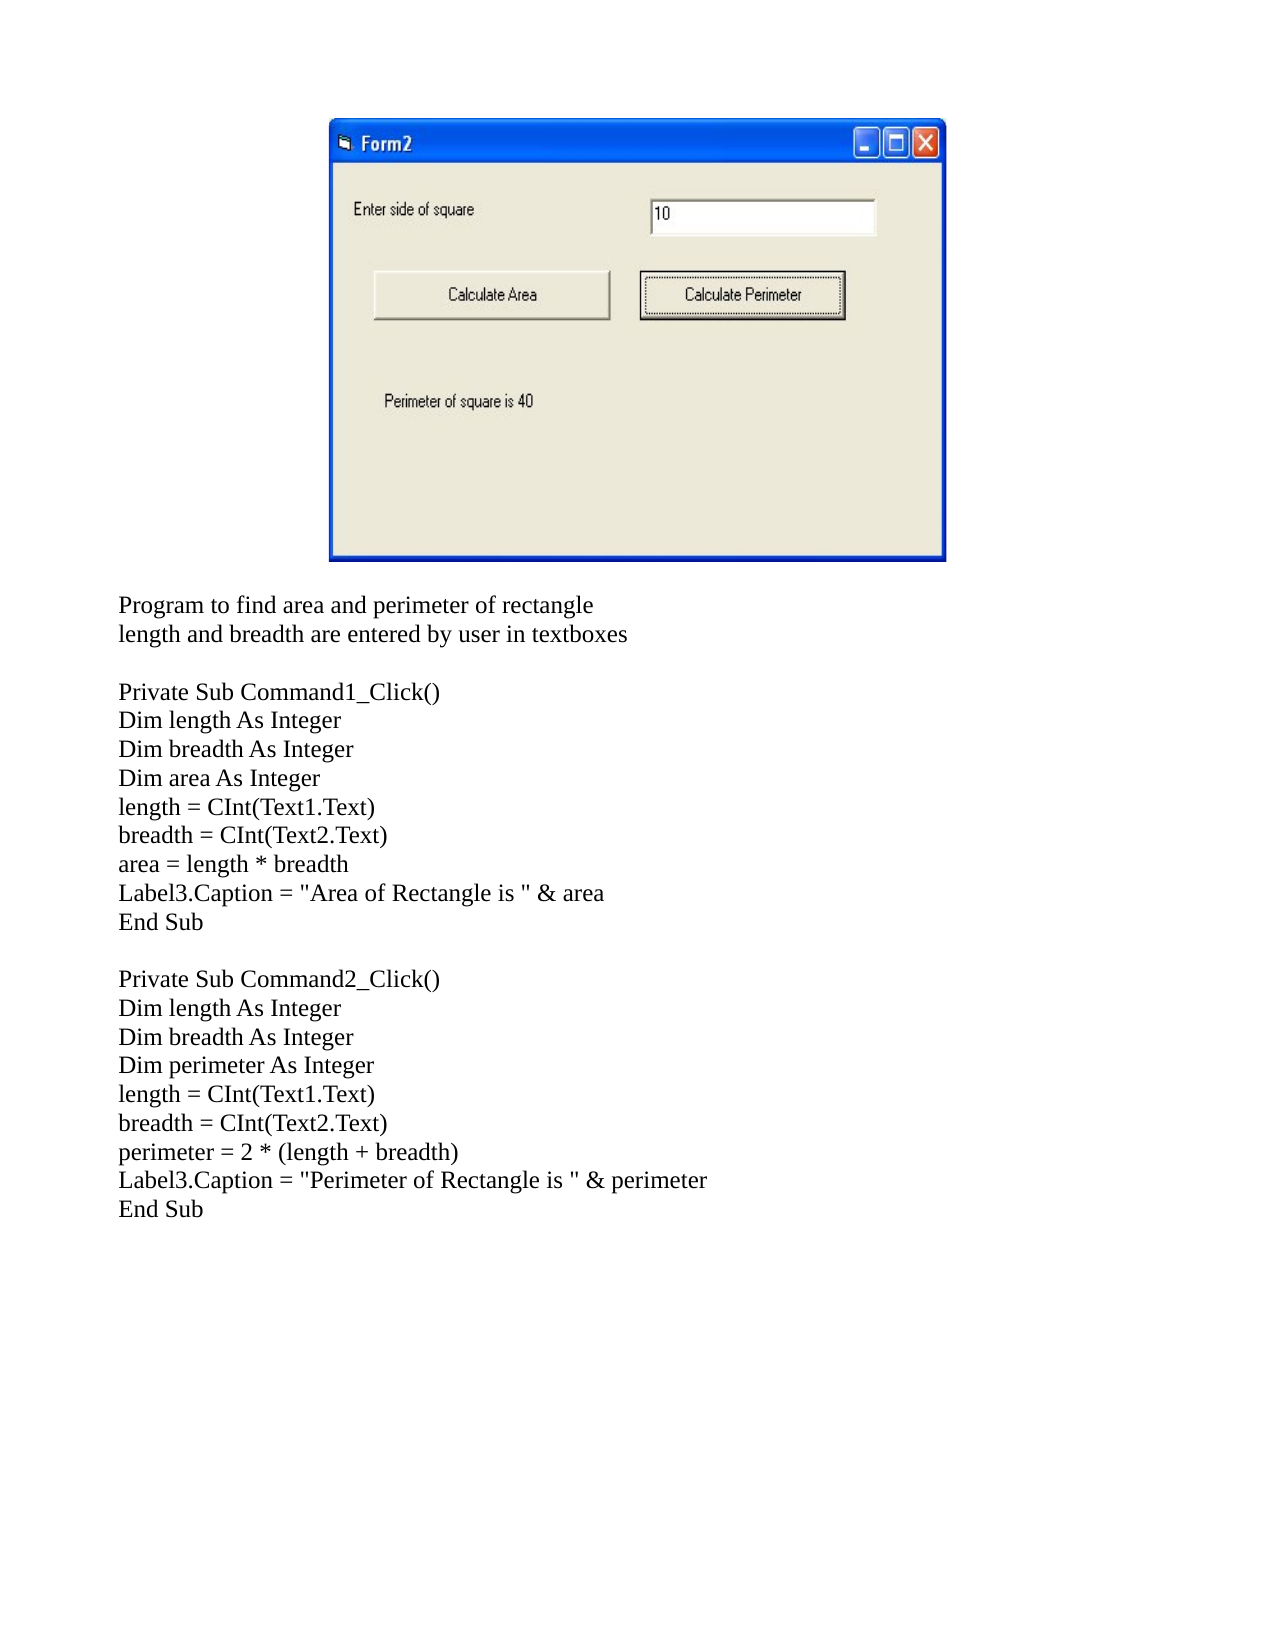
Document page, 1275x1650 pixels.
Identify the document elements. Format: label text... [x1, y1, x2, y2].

text Label3.Caption = "Perimeter of Rectangle is " & perimeter [118, 1165, 1157, 1194]
picture [328, 118, 947, 562]
text Dim area As Integer [118, 763, 1157, 792]
text Dim breadth As Integer [118, 734, 1157, 763]
text Dim length As Integer [118, 705, 1157, 734]
text Dim length As Integer [118, 993, 1157, 1022]
text length = CInt(Text1.Text) [118, 1079, 1157, 1108]
text length = CInt(Text1.Text) [118, 792, 1157, 820]
text breadth = CInt(Text2.Text) [118, 820, 1157, 849]
text Label3.Caption = "Area of Rectangle is " & area [118, 878, 1157, 907]
text Private Sub Command2_Click() [118, 964, 1157, 993]
text End Sub [118, 907, 1157, 935]
text End Sub [118, 1194, 1157, 1223]
text Dim breadth As Integer [118, 1022, 1157, 1050]
text Dim perimeter As Integer [118, 1050, 1157, 1079]
text Private Sub Command1_Click() [118, 677, 1157, 705]
text perimeter = 2 * (length + breadth) [118, 1137, 1157, 1165]
text Program to find area and perimeter of rectangle [118, 590, 1157, 619]
text breadth = CInt(Text2.Text) [118, 1108, 1157, 1137]
text length and breadth are entered by user in textboxes [118, 619, 1157, 648]
text area = length * breadth [118, 849, 1157, 878]
